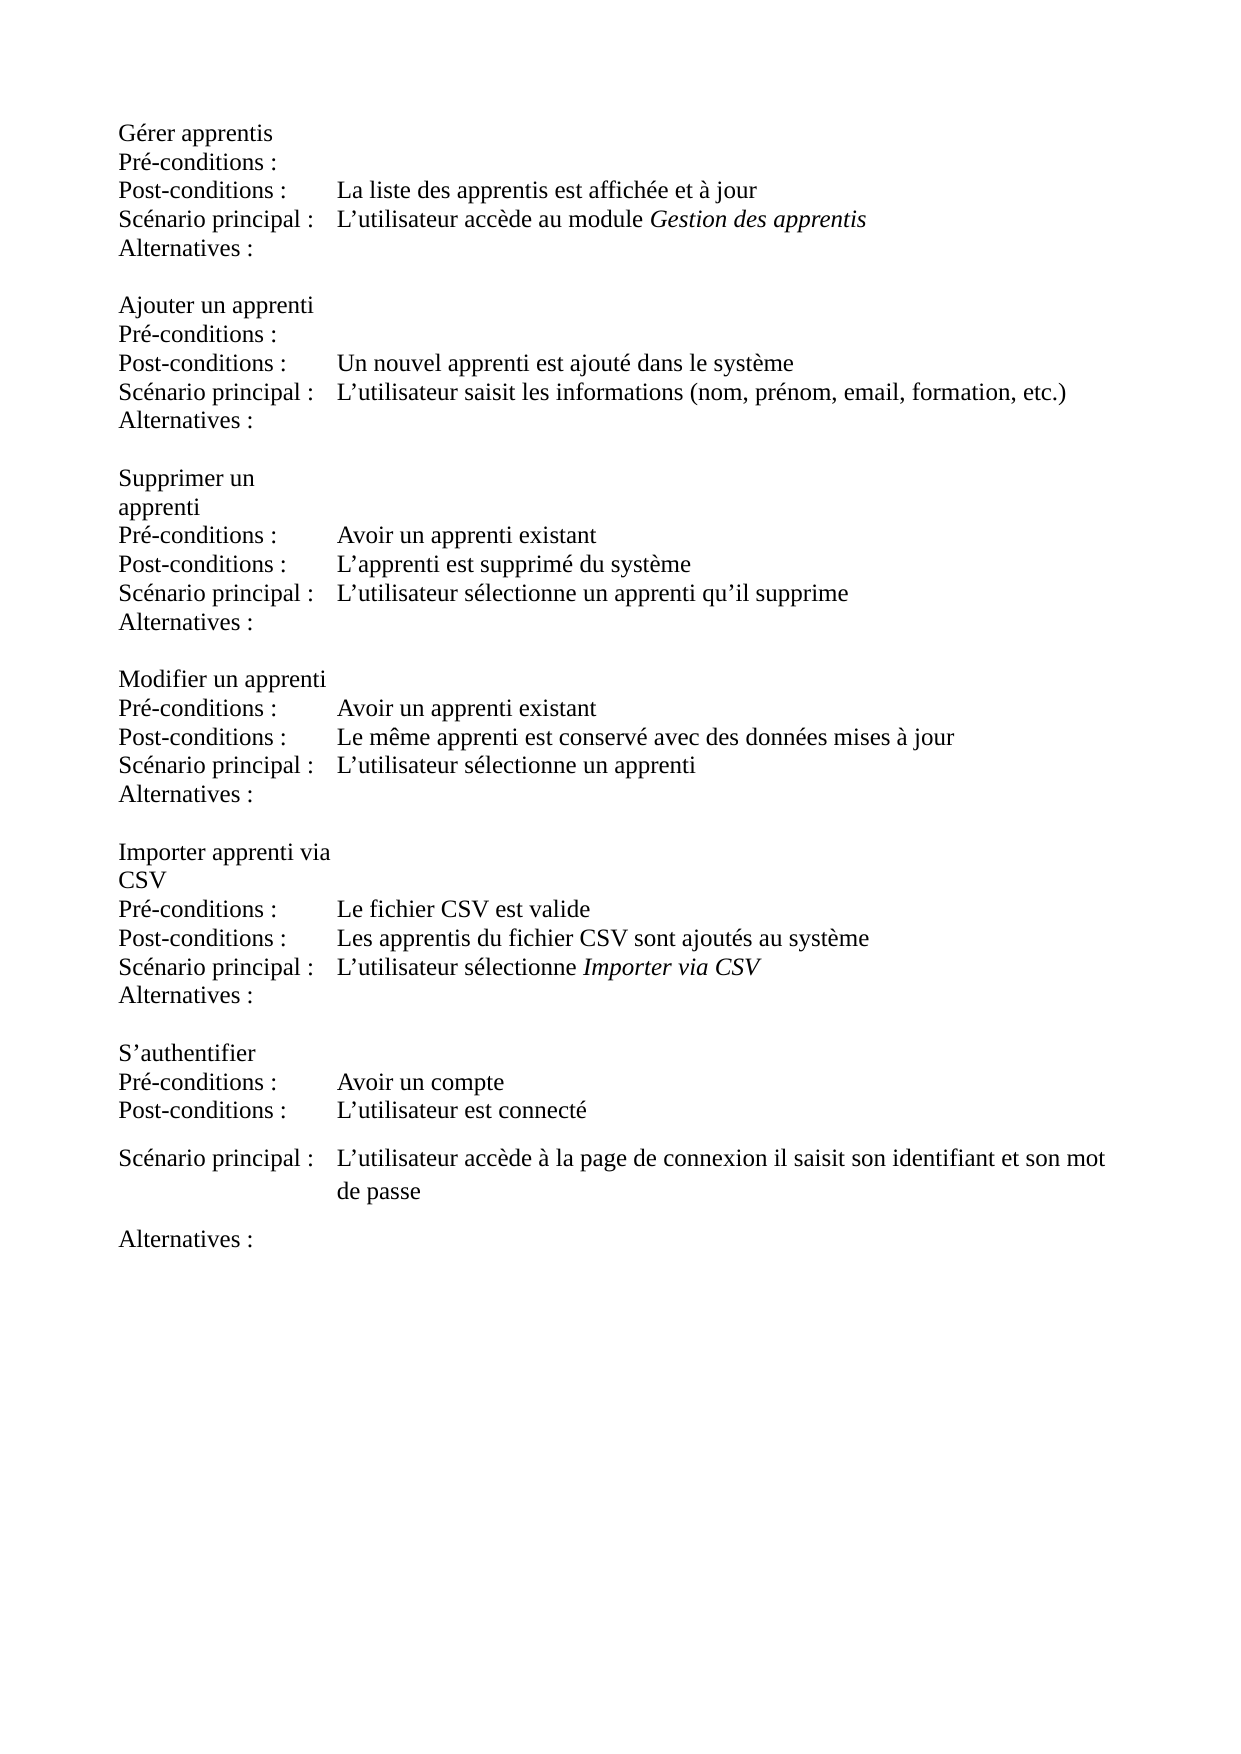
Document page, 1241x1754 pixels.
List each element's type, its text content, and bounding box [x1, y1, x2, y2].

table_header Modifier un apprenti [118, 664, 337, 693]
table_cell Post-conditions : [118, 722, 337, 751]
table_header [337, 463, 1122, 521]
table_cell Avoir un apprenti existant [337, 693, 1122, 722]
table_cell Avoir un apprenti existant [337, 521, 1122, 549]
table_cell Scénario principal : [118, 1143, 337, 1224]
table_header [337, 118, 1122, 147]
table_cell L’utilisateur sélectionne un apprenti qu’il supprime [337, 578, 1122, 607]
table_cell L’utilisateur accède à la page de connexion il saisit son identifiant et son mot de passe [337, 1143, 1122, 1224]
table_cell Post-conditions : [118, 923, 337, 952]
table_cell L’utilisateur accède au module Gestion des apprentis [337, 204, 1122, 233]
table_cell [337, 319, 1122, 348]
table_header [337, 837, 1122, 894]
table_cell Alternatives : [118, 779, 337, 808]
table_header Importer apprenti via CSV [118, 837, 337, 894]
table_cell L’utilisateur saisit les informations (nom, prénom, email, formation, etc.) [337, 377, 1122, 406]
table_cell Un nouvel apprenti est ajouté dans le système [337, 348, 1122, 377]
table_cell L’utilisateur sélectionne Importer via CSV [337, 952, 1122, 981]
table_cell Scénario principal : [118, 204, 337, 233]
table_header Supprimer un apprenti [118, 463, 337, 521]
table_cell Pré-conditions : [118, 1067, 337, 1096]
table_cell [337, 607, 1122, 636]
table_cell [337, 406, 1122, 434]
table_cell Pré-conditions : [118, 319, 337, 348]
table_cell Scénario principal : [118, 952, 337, 981]
table_cell Les apprentis du fichier CSV sont ajoutés au système [337, 923, 1122, 952]
table_cell Post-conditions : [118, 1096, 337, 1143]
table_cell Avoir un compte [337, 1067, 1122, 1096]
table_cell Scénario principal : [118, 377, 337, 406]
table_header [337, 291, 1122, 319]
table_cell Post-conditions : [118, 176, 337, 204]
table_cell [337, 147, 1122, 176]
table_cell Alternatives : [118, 233, 337, 262]
table_header [337, 1038, 1122, 1067]
table_cell L’apprenti est supprimé du système [337, 549, 1122, 578]
table_cell Alternatives : [118, 981, 337, 1009]
table_cell Alternatives : [118, 406, 337, 434]
table_cell [337, 1224, 1122, 1253]
table_header [337, 664, 1122, 693]
table_cell L’utilisateur sélectionne un apprenti [337, 751, 1122, 779]
table_cell Le même apprenti est conservé avec des données mises à jour [337, 722, 1122, 751]
table_cell [337, 779, 1122, 808]
table_cell L’utilisateur est connecté [337, 1096, 1122, 1143]
table_cell Le fichier CSV est valide [337, 894, 1122, 923]
table_cell Scénario principal : [118, 751, 337, 779]
table_cell La liste des apprentis est affichée et à jour [337, 176, 1122, 204]
table_header S’authentifier [118, 1038, 337, 1067]
table_cell Scénario principal : [118, 578, 337, 607]
table_cell Pré-conditions : [118, 894, 337, 923]
table_header Ajouter un apprenti [118, 291, 337, 319]
table_cell Alternatives : [118, 1224, 337, 1253]
table_cell Alternatives : [118, 607, 337, 636]
table_cell [337, 233, 1122, 262]
table_header Gérer apprentis [118, 118, 337, 147]
table_cell Pré-conditions : [118, 521, 337, 549]
table_cell [337, 981, 1122, 1009]
table_cell Pré-conditions : [118, 147, 337, 176]
table_cell Post-conditions : [118, 348, 337, 377]
table_cell Pré-conditions : [118, 693, 337, 722]
table_cell Post-conditions : [118, 549, 337, 578]
